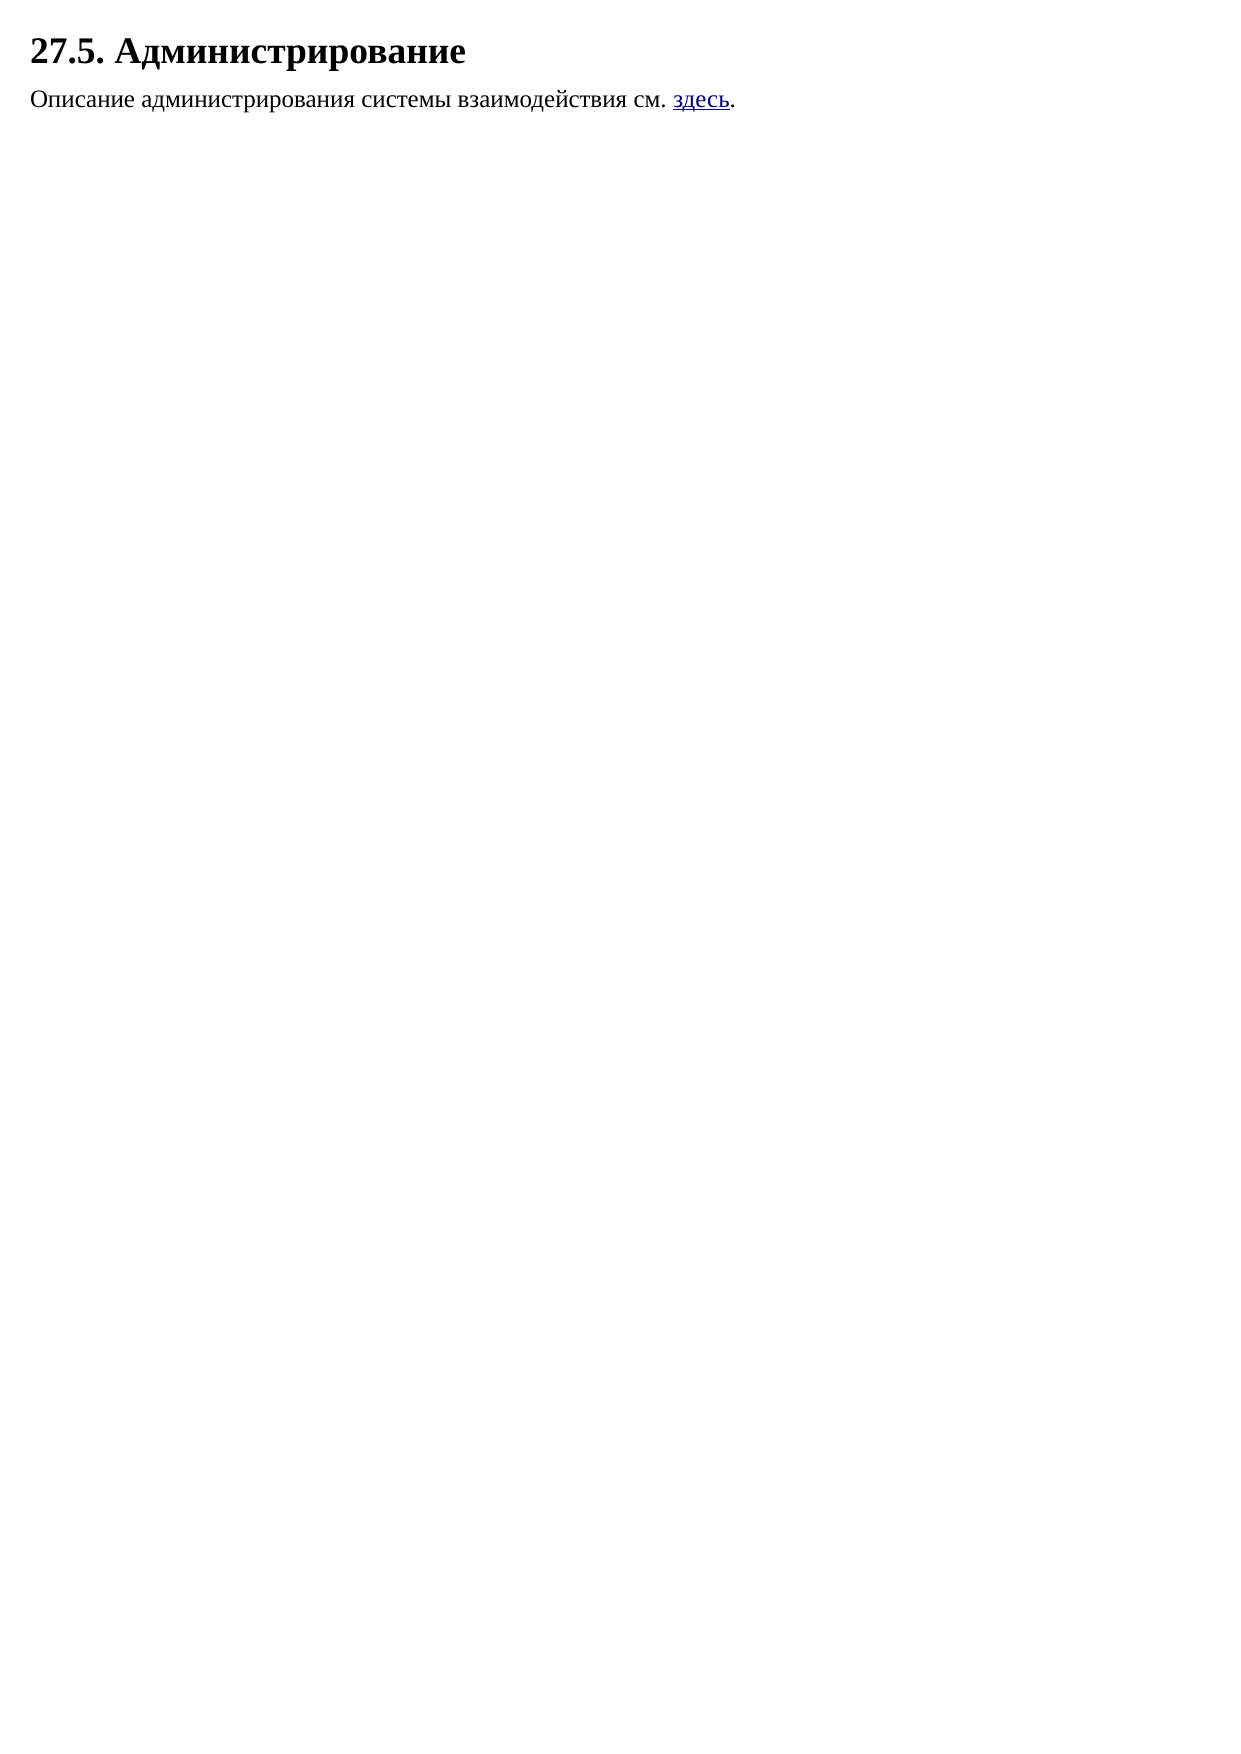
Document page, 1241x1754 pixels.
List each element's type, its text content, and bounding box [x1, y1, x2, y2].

subtitle 27.5. Администрирование [30, 28, 1211, 71]
text Описание администрирования системы взаимодействия см. здесь. [30, 84, 1211, 112]
